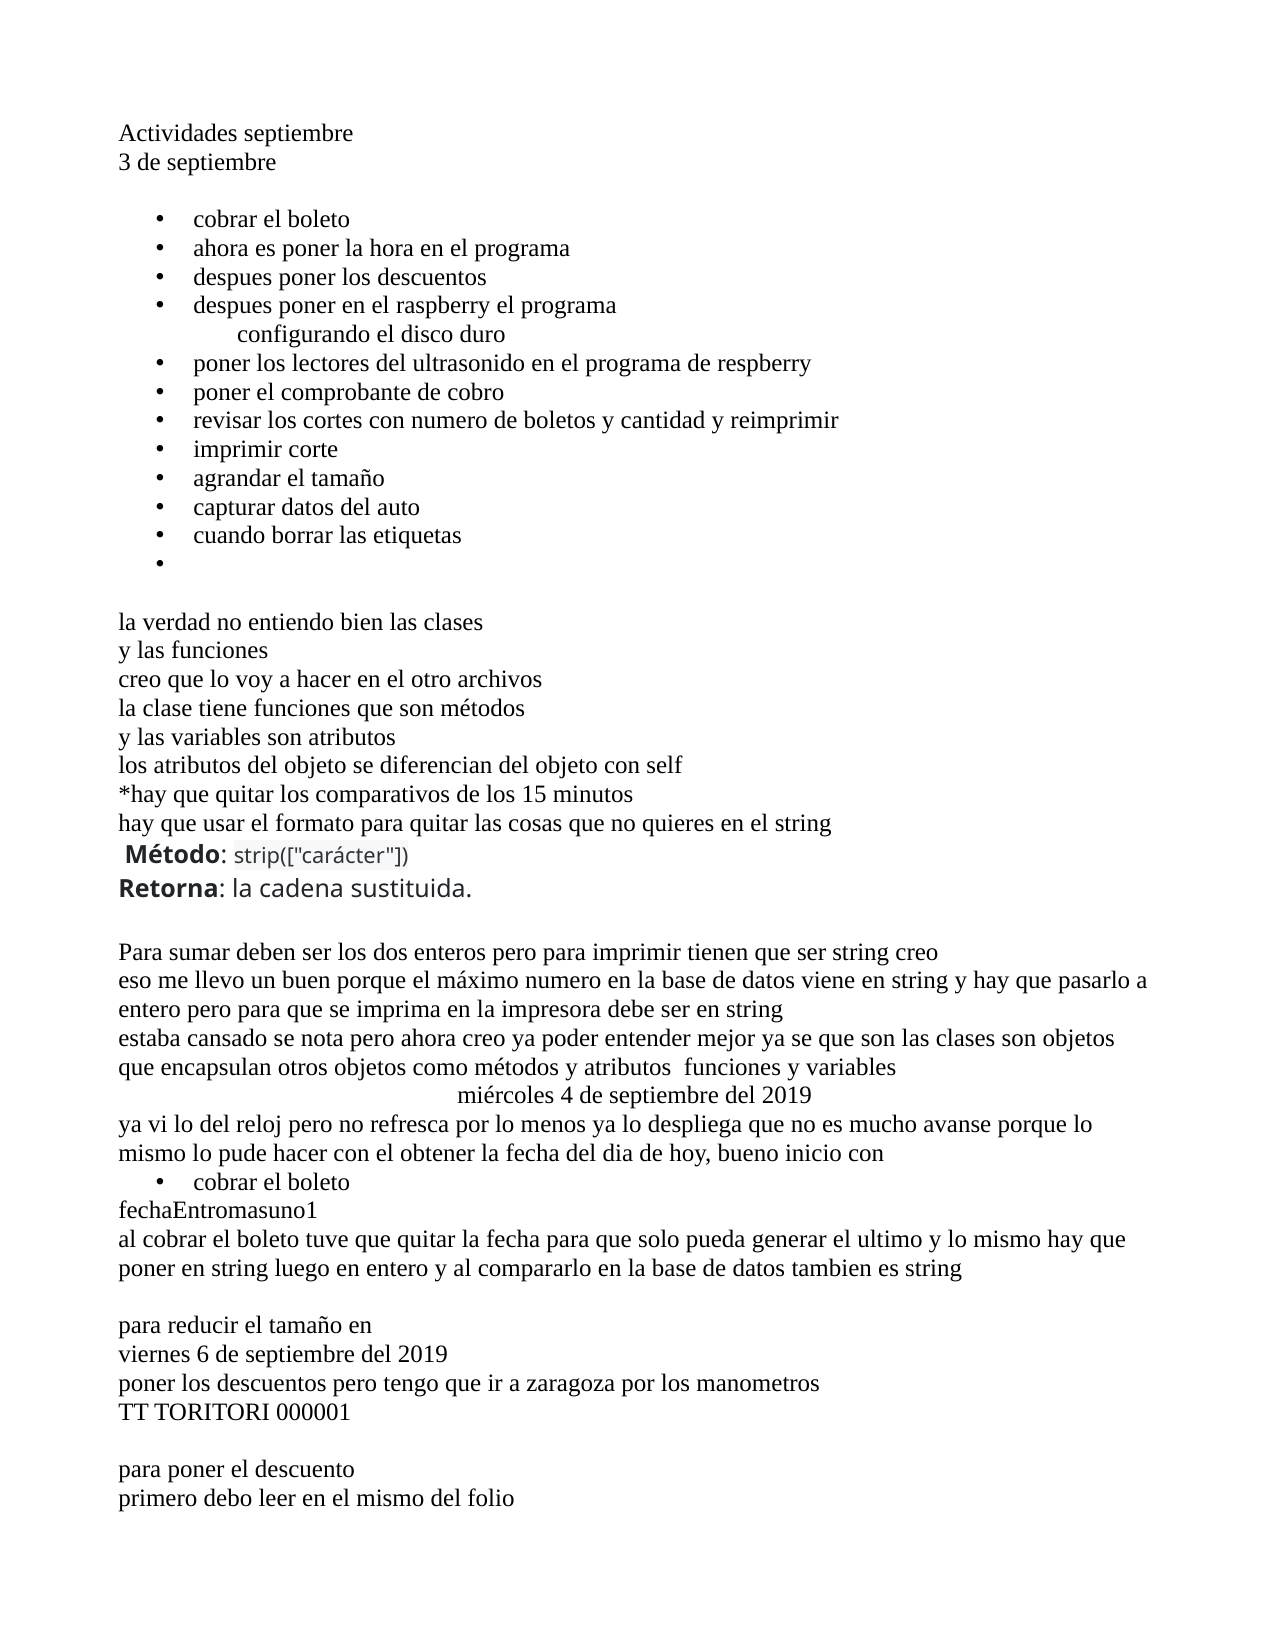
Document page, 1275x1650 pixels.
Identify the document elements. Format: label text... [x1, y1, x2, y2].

list despues poner los descuentos [156, 262, 1157, 291]
list revisar los cortes con numero de boletos y cantidad y reimprimir [156, 406, 1157, 434]
list capturar datos del auto [156, 492, 1157, 521]
text viernes 6 de septiembre del 2019 [118, 1339, 1157, 1368]
text ya vi lo del reloj pero no refresca por lo menos ya lo despliega que no es mucho avanse porque lo mismo lo pude hacer con el obtener la fecha del dia de hoy, bueno inicio con [118, 1109, 1157, 1167]
text Método: strip(["carácter"]) [118, 837, 1157, 871]
text fechaEntromasuno1 [118, 1196, 1157, 1224]
list cobrar el boleto [156, 204, 1157, 233]
list cobrar el boleto [156, 1167, 1157, 1196]
text Retorna: la cadena sustituida. [118, 871, 1157, 905]
text 3 de septiembre [118, 147, 1157, 176]
text Actividades septiembre [118, 118, 1157, 147]
list ahora es poner la hora en el programa [156, 233, 1157, 262]
text para poner el descuento [118, 1454, 1157, 1483]
text eso me llevo un buen porque el máximo numero en la base de datos viene en string y hay que pasarlo a entero pero para que se imprima en la impresora debe ser en string [118, 966, 1157, 1023]
text la clase tiene funciones que son métodos [118, 693, 1157, 722]
list configurando el disco duro [156, 319, 1157, 348]
list poner el comprobante de cobro [156, 377, 1157, 406]
text *hay que quitar los comparativos de los 15 minutos [118, 779, 1157, 808]
text los atributos del objeto se diferencian del objeto con self [118, 751, 1157, 779]
list poner los lectores del ultrasonido en el programa de respberry [156, 348, 1157, 377]
text creo que lo voy a hacer en el otro archivos [118, 664, 1157, 693]
text estaba cansado se nota pero ahora creo ya poder entender mejor ya se que son las clases son objetos que encapsulan otros objetos como métodos y atributos funciones y variables [118, 1023, 1157, 1081]
list agrandar el tamaño [156, 463, 1157, 492]
text primero debo leer en el mismo del folio [118, 1483, 1157, 1512]
text y las variables son atributos [118, 722, 1157, 751]
text miércoles 4 de septiembre del 2019 [118, 1081, 1157, 1109]
text poner los descuentos pero tengo que ir a zaragoza por los manometros [118, 1368, 1157, 1397]
list cuando borrar las etiquetas [156, 521, 1157, 549]
text la verdad no entiendo bien las clases [118, 607, 1157, 636]
list despues poner en el raspberry el programa [156, 291, 1157, 319]
text TT TORITORI 000001 [118, 1397, 1157, 1426]
text para reducir el tamaño en [118, 1311, 1157, 1339]
text y las funciones [118, 636, 1157, 664]
text Para sumar deben ser los dos enteros pero para imprimir tienen que ser string creo [118, 937, 1157, 966]
text hay que usar el formato para quitar las cosas que no quieres en el string [118, 808, 1157, 837]
list imprimir corte [156, 434, 1157, 463]
text al cobrar el boleto tuve que quitar la fecha para que solo pueda generar el ultimo y lo mismo hay que poner en string luego en entero y al compararlo en la base de datos tambien es string [118, 1224, 1157, 1282]
